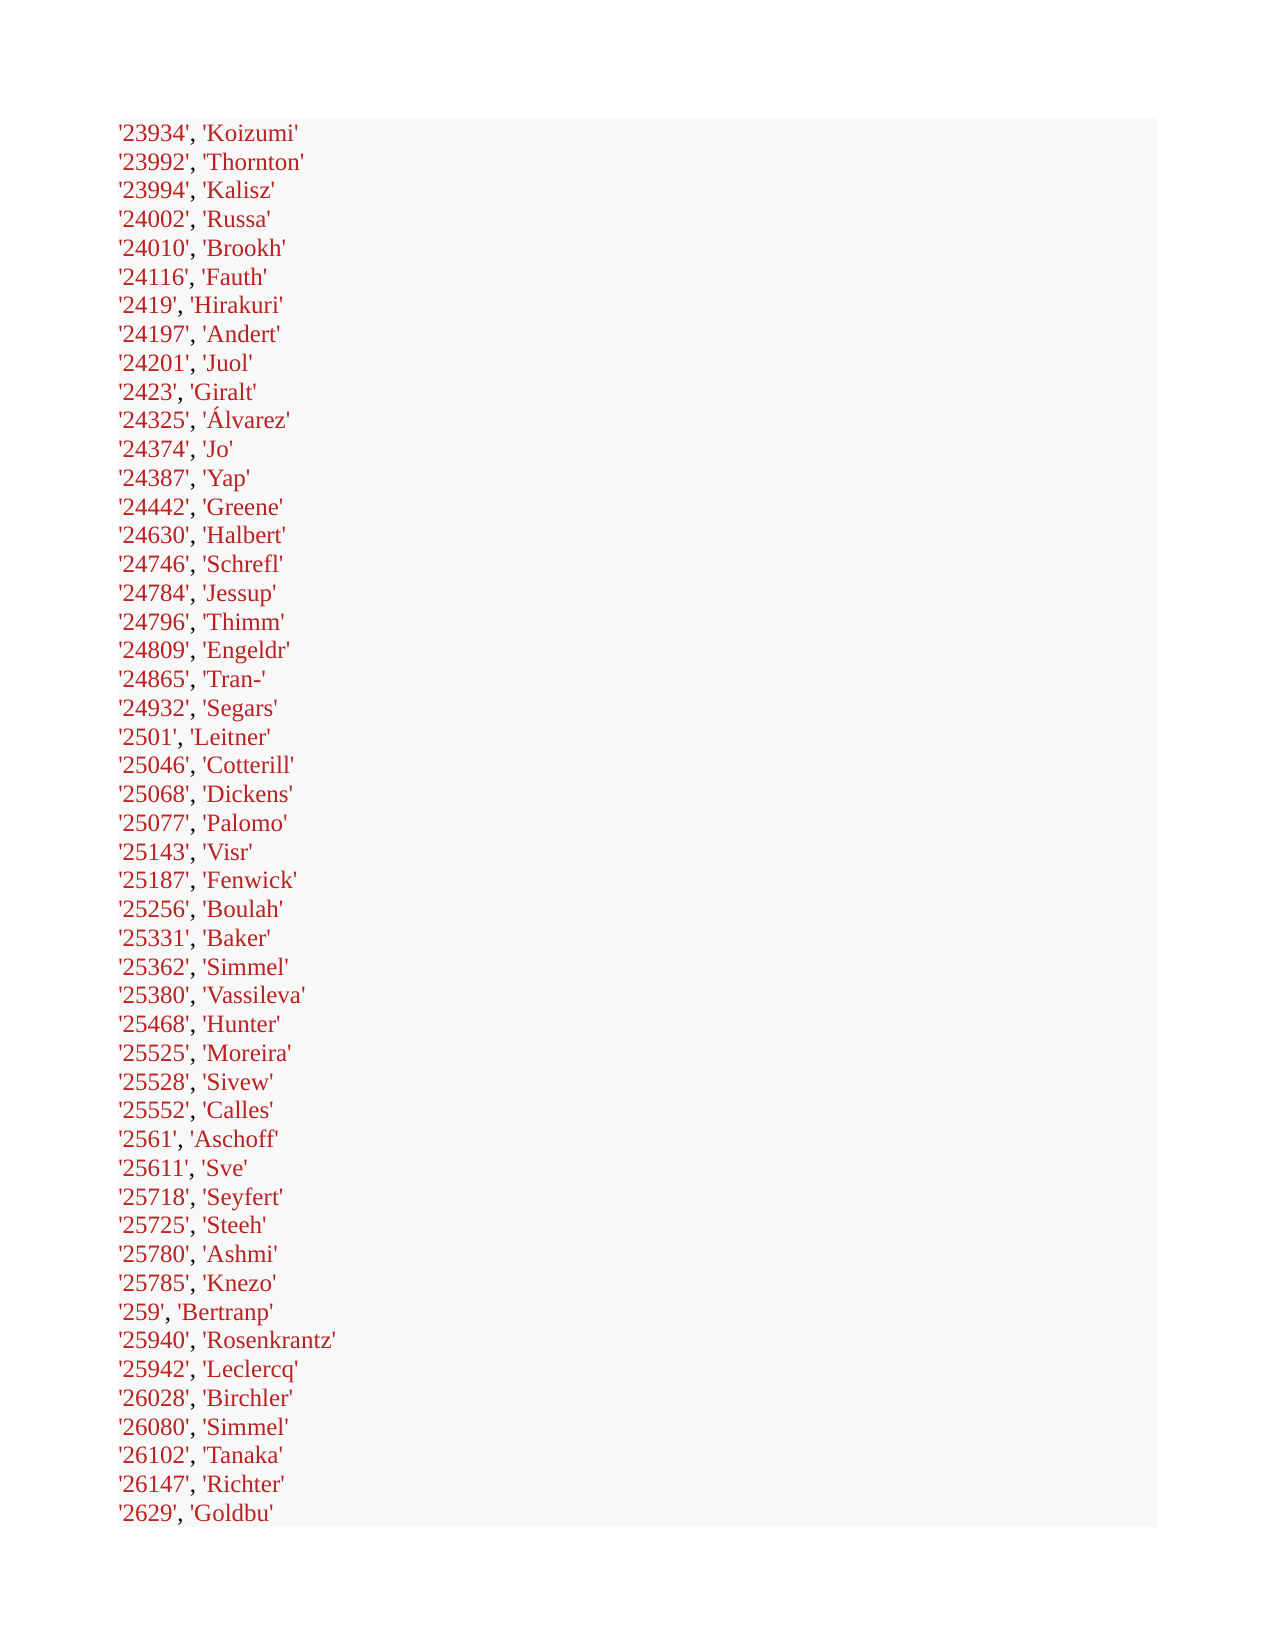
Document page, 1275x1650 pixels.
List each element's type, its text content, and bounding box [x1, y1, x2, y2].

text '25940', 'Rosenkrantz' [118, 1326, 1157, 1354]
text '25362', 'Simmel' [118, 952, 1157, 981]
text '25942', 'Leclercq' [118, 1354, 1157, 1383]
text '25331', 'Baker' [118, 923, 1157, 952]
text '24201', 'Juol' [118, 348, 1157, 377]
text '24865', 'Tran-' [118, 664, 1157, 693]
text '25187', 'Fenwick' [118, 866, 1157, 894]
text '25380', 'Vassileva' [118, 981, 1157, 1009]
text '2561', 'Aschoff' [118, 1124, 1157, 1153]
text '24325', 'Álvarez' [118, 406, 1157, 434]
text '25611', 'Sve' [118, 1153, 1157, 1182]
text '24197', 'Andert' [118, 319, 1157, 348]
text '26147', 'Richter' [118, 1469, 1157, 1498]
text '24116', 'Fauth' [118, 262, 1157, 291]
text '24932', 'Segars' [118, 693, 1157, 722]
text '25068', 'Dickens' [118, 779, 1157, 808]
text '24374', 'Jo' [118, 434, 1157, 463]
text '25143', 'Visr' [118, 837, 1157, 866]
text '25525', 'Moreira' [118, 1038, 1157, 1067]
text '24746', 'Schrefl' [118, 549, 1157, 578]
text '25468', 'Hunter' [118, 1009, 1157, 1038]
text '26080', 'Simmel' [118, 1412, 1157, 1441]
text '24010', 'Brookh' [118, 233, 1157, 262]
text '25780', 'Ashmi' [118, 1239, 1157, 1268]
text '24442', 'Greene' [118, 492, 1157, 521]
text '25718', 'Seyfert' [118, 1182, 1157, 1211]
text '25785', 'Knezo' [118, 1268, 1157, 1297]
text '2501', 'Leitner' [118, 722, 1157, 751]
text '24387', 'Yap' [118, 463, 1157, 492]
text '259', 'Bertranp' [118, 1297, 1157, 1326]
text '2629', 'Goldbu' [118, 1498, 1157, 1527]
text '26028', 'Birchler' [118, 1383, 1157, 1412]
text '24796', 'Thimm' [118, 607, 1157, 636]
text '25528', 'Sivew' [118, 1067, 1157, 1096]
text '24002', 'Russa' [118, 204, 1157, 233]
text '25077', 'Palomo' [118, 808, 1157, 837]
text '24784', 'Jessup' [118, 578, 1157, 607]
text '25046', 'Cotterill' [118, 751, 1157, 779]
text '25725', 'Steeh' [118, 1211, 1157, 1239]
text '23994', 'Kalisz' [118, 176, 1157, 204]
text '23934', 'Koizumi' [118, 118, 1157, 147]
text '2423', 'Giralt' [118, 377, 1157, 406]
text '25256', 'Boulah' [118, 894, 1157, 923]
text '25552', 'Calles' [118, 1096, 1157, 1124]
text '24809', 'Engeldr' [118, 636, 1157, 664]
text '23992', 'Thornton' [118, 147, 1157, 176]
text '24630', 'Halbert' [118, 521, 1157, 549]
text '2419', 'Hirakuri' [118, 291, 1157, 319]
text '26102', 'Tanaka' [118, 1441, 1157, 1469]
